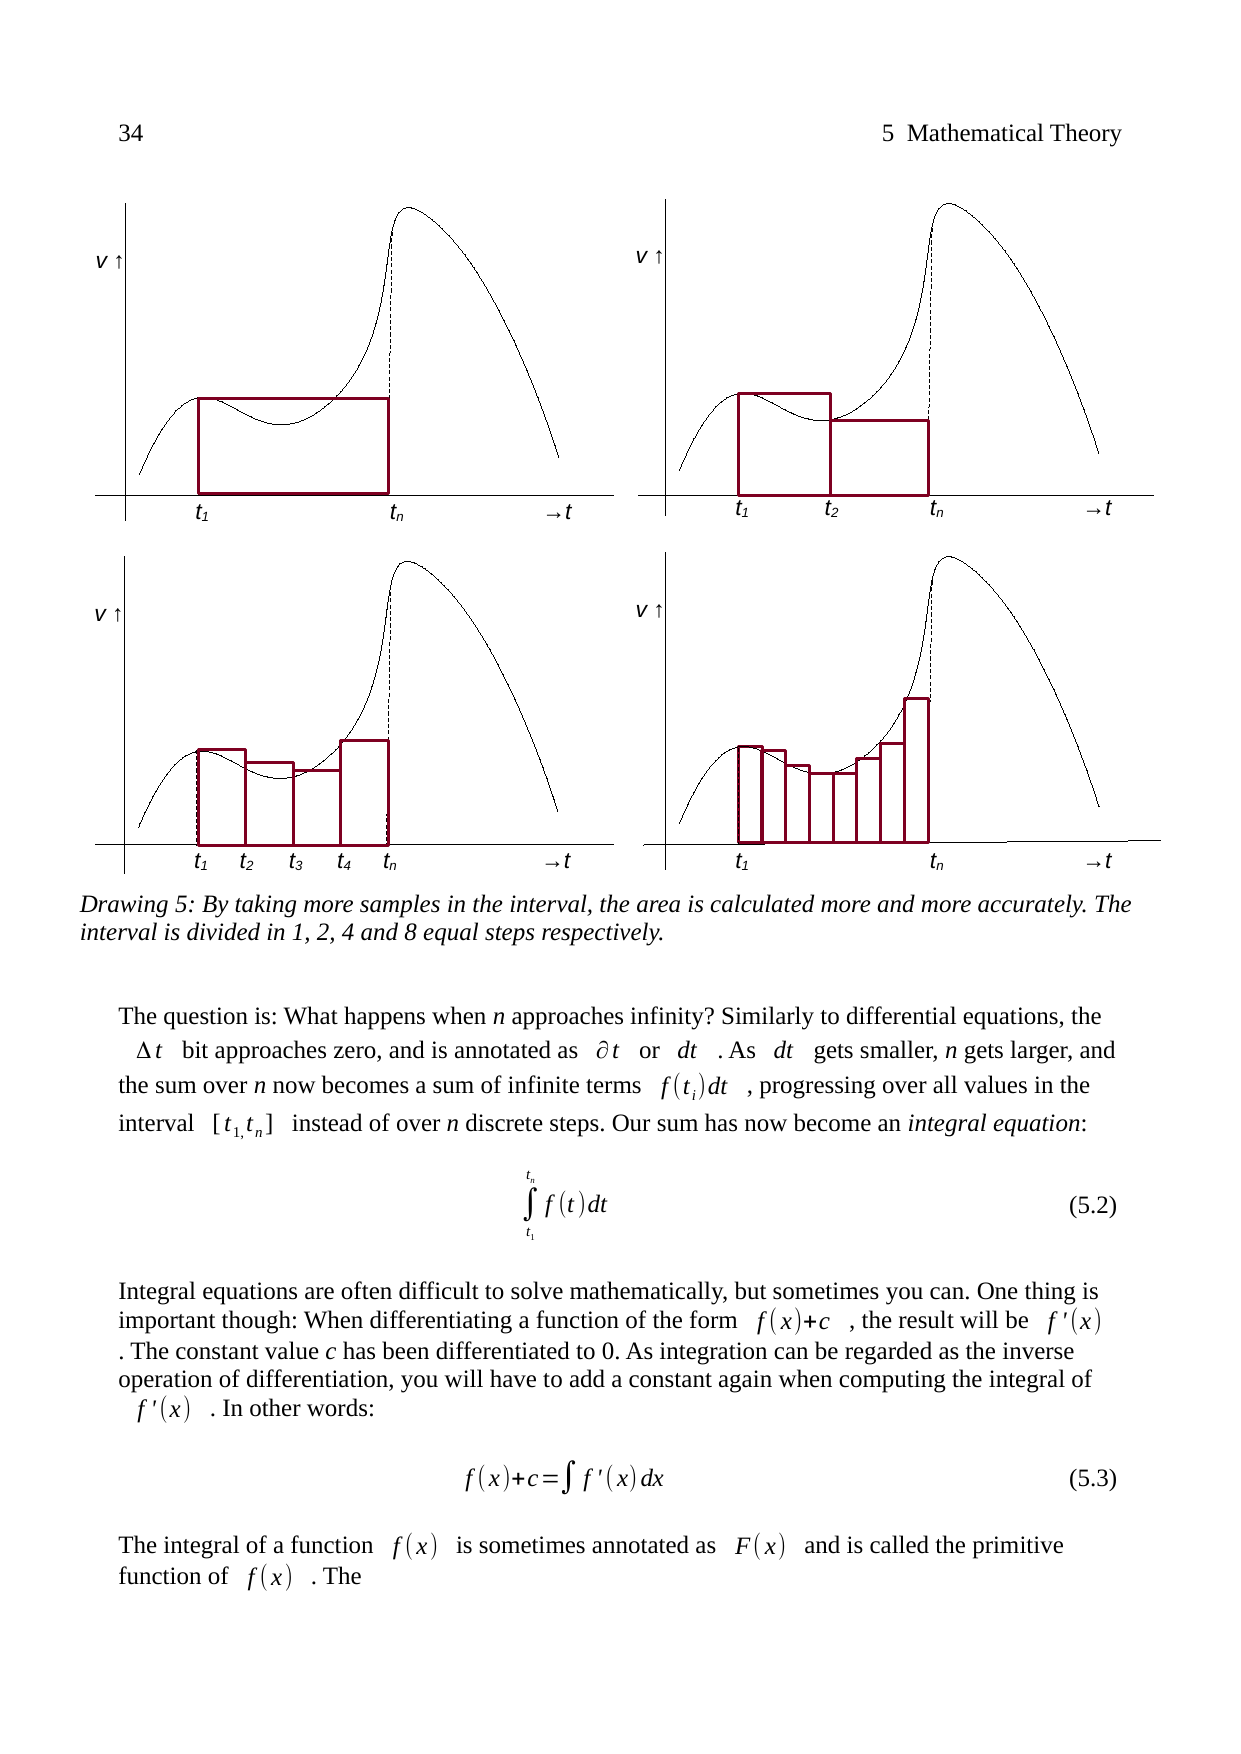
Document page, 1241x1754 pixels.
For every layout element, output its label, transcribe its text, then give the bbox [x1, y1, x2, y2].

table_header (5.2) [1011, 1161, 1122, 1248]
text The question is: What happens when n approaches infinity? Similarly to differential equations, thebit approaches zero, and is annotated asor. Asgets smaller, n gets larger, and the sum over n now becomes a sum of infinite terms, progressing over all values in the intervalinstead of over n discrete steps. Our sum has now become an integral equation: [118, 1001, 1122, 1141]
table_header (5.3) [1011, 1453, 1122, 1502]
text Integral equations are often difficult to solve mathematically, but sometimes you can. One thing is important though: When differentiating a function of the form, the result will be. The constant value c has been differentiated to 0. As integration can be regarded as the inverse operation of differentiation, you will have to add a constant again when computing the integral of. In other words: [118, 1276, 1122, 1424]
text The integral of a functionis sometimes annotated asand is called the primitive function of. The [118, 1530, 1122, 1592]
table_header [118, 1453, 1011, 1502]
text Drawing 5: By taking more samples in the interval, the area is calculated more and more accurately. The interval is divided in 1, 2, 4 and 8 equal steps respectively. [79, 212, 1161, 946]
table_header [118, 1161, 1011, 1248]
